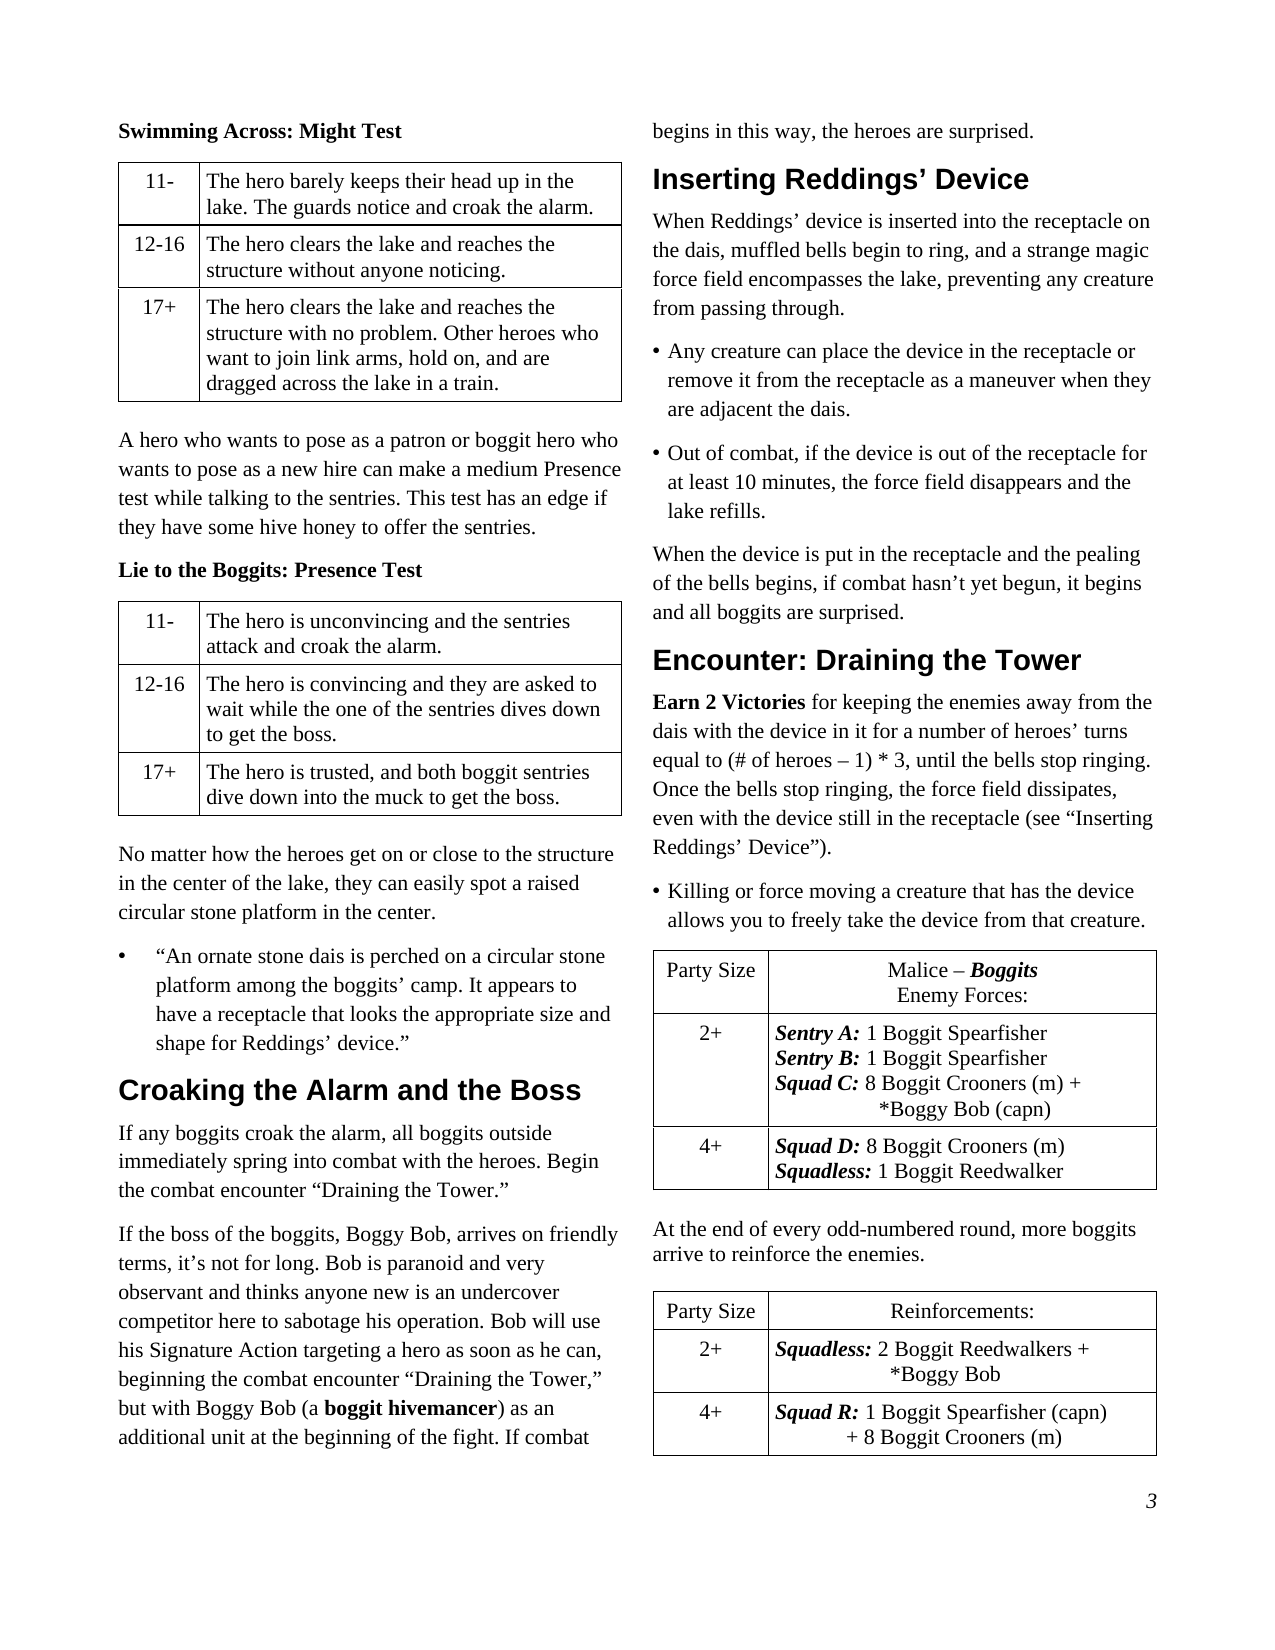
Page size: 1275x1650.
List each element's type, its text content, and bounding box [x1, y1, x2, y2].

list “An ornate stone dais is perched on a circular stone platform among the boggits’ camp. It appears to have a receptacle that looks the appropriate size and shape for Reddings’ device.” [118, 943, 622, 1055]
table_cell 12-16 [119, 226, 199, 287]
table_cell 17+ [119, 289, 199, 401]
table_cell 4+ [654, 1128, 768, 1189]
table_cell 2+ [654, 1330, 768, 1392]
table_cell 17+ [119, 753, 199, 815]
table_header Reinforcements: [769, 1292, 1156, 1329]
text If the boss of the boggits, Boggy Bob, arrives on friendly terms, it’s not for long. Bob is paranoid and very observant and thinks anyone new is an undercover competitor here to sabotage his operation. Bob will use his Signature Action targeting a hero as soon as he can, beginning the combat encounter “Draining the Tower,” but with Boggy Bob (a boggit hivemancer) as an additional unit at the beginning of the fight. If combat [118, 1221, 622, 1449]
subtitle Croaking the Alarm and the Boss [118, 1073, 622, 1107]
table_cell The hero is convincing and they are asked to wait while the one of the sentries dives down to get the boss. [200, 665, 621, 752]
text At the end of every odd-numbered round, more boggits arrive to reinforce the enemies. [652, 1216, 1157, 1266]
text begins in this way, the heroes are surprised. [652, 118, 1157, 143]
table_header Party Size [654, 1292, 768, 1329]
table_header 11- [119, 163, 199, 224]
table_header Malice – Boggits Enemy Forces: [769, 951, 1156, 1013]
table_header Party Size [654, 951, 768, 1013]
table_cell The hero clears the lake and reaches the structure without anyone noticing. [200, 226, 621, 287]
text Swimming Across: Might Test [118, 118, 622, 143]
table_header The hero is unconvincing and the sentries attack and croak the alarm. [200, 602, 621, 664]
table_cell Squad R: 1 Boggit Spearfisher (capn) + 8 Boggit Crooners (m) [769, 1393, 1156, 1455]
table_header The hero barely keeps their head up in the lake. The guards notice and croak the alarm. [200, 163, 621, 224]
text When the device is put in the receptacle and the pealing of the bells begins, if combat hasn’t yet begun, it begins and all boggits are surprised. [652, 541, 1157, 624]
table_cell 4+ [654, 1393, 768, 1455]
table_cell 2+ [654, 1014, 768, 1126]
table_cell The hero clears the lake and reaches the structure with no problem. Other heroes who want to join link arms, hold on, and are dragged across the lake in a train. [200, 289, 621, 401]
table_cell Squadless: 2 Boggit Reedwalkers + *Boggy Bob [769, 1330, 1156, 1392]
subtitle Encounter: Draining the Tower [652, 643, 1157, 677]
list Any creature can place the device in the receptacle or remove it from the receptacle as a maneuver when they are adjacent the dais. [652, 338, 1157, 422]
table_cell Squad D: 8 Boggit Crooners (m) Squadless: 1 Boggit Reedwalker [769, 1128, 1156, 1189]
text Lie to the Boggits: Presence Test [118, 557, 622, 583]
table_cell The hero is trusted, and both boggit sentries dive down into the muck to get the boss. [200, 753, 621, 815]
table_cell Sentry A: 1 Boggit Spearfisher Sentry B: 1 Boggit Spearfisher Squad C: 8 Boggit Crooners (m) + *Boggy Bob (capn) [769, 1014, 1156, 1126]
list Killing or force moving a creature that has the device allows you to freely take the device from that creature. [652, 878, 1157, 932]
text When Reddings’ device is inserted into the receptacle on the dais, muffled bells begin to ring, and a strange magic force field encompasses the lake, preventing any creature from passing through. [652, 208, 1157, 320]
text A hero who wants to pose as a patron or boggit hero who wants to pose as a new hire can make a medium Presence test while talking to the sentries. This test has an edge if they have some hive honey to offer the sentries. [118, 427, 622, 539]
text No matter how the heroes get on or close to the structure in the center of the lake, they can easily spot a raised circular stone platform in the center. [118, 841, 622, 924]
list Out of combat, if the device is out of the receptacle for at least 10 minutes, the force field disappears and the lake refills. [652, 440, 1157, 523]
subtitle Inserting Reddings’ Device [652, 162, 1157, 195]
text Earn 2 Victories for keeping the enemies away from the dais with the device in it for a number of heroes’ turns equal to (# of heroes – 1) * 3, until the bells stop ringing. Once the bells stop ringing, the force field dissipates, even with the device still in the receptacle (see “Inserting Reddings’ Device”). [652, 689, 1157, 859]
table_cell 12-16 [119, 665, 199, 752]
text If any boggits croak the alarm, all boggits outside immediately spring into combat with the heroes. Begin the combat encounter “Draining the Tower.” [118, 1119, 622, 1203]
table_header 11- [119, 602, 199, 664]
